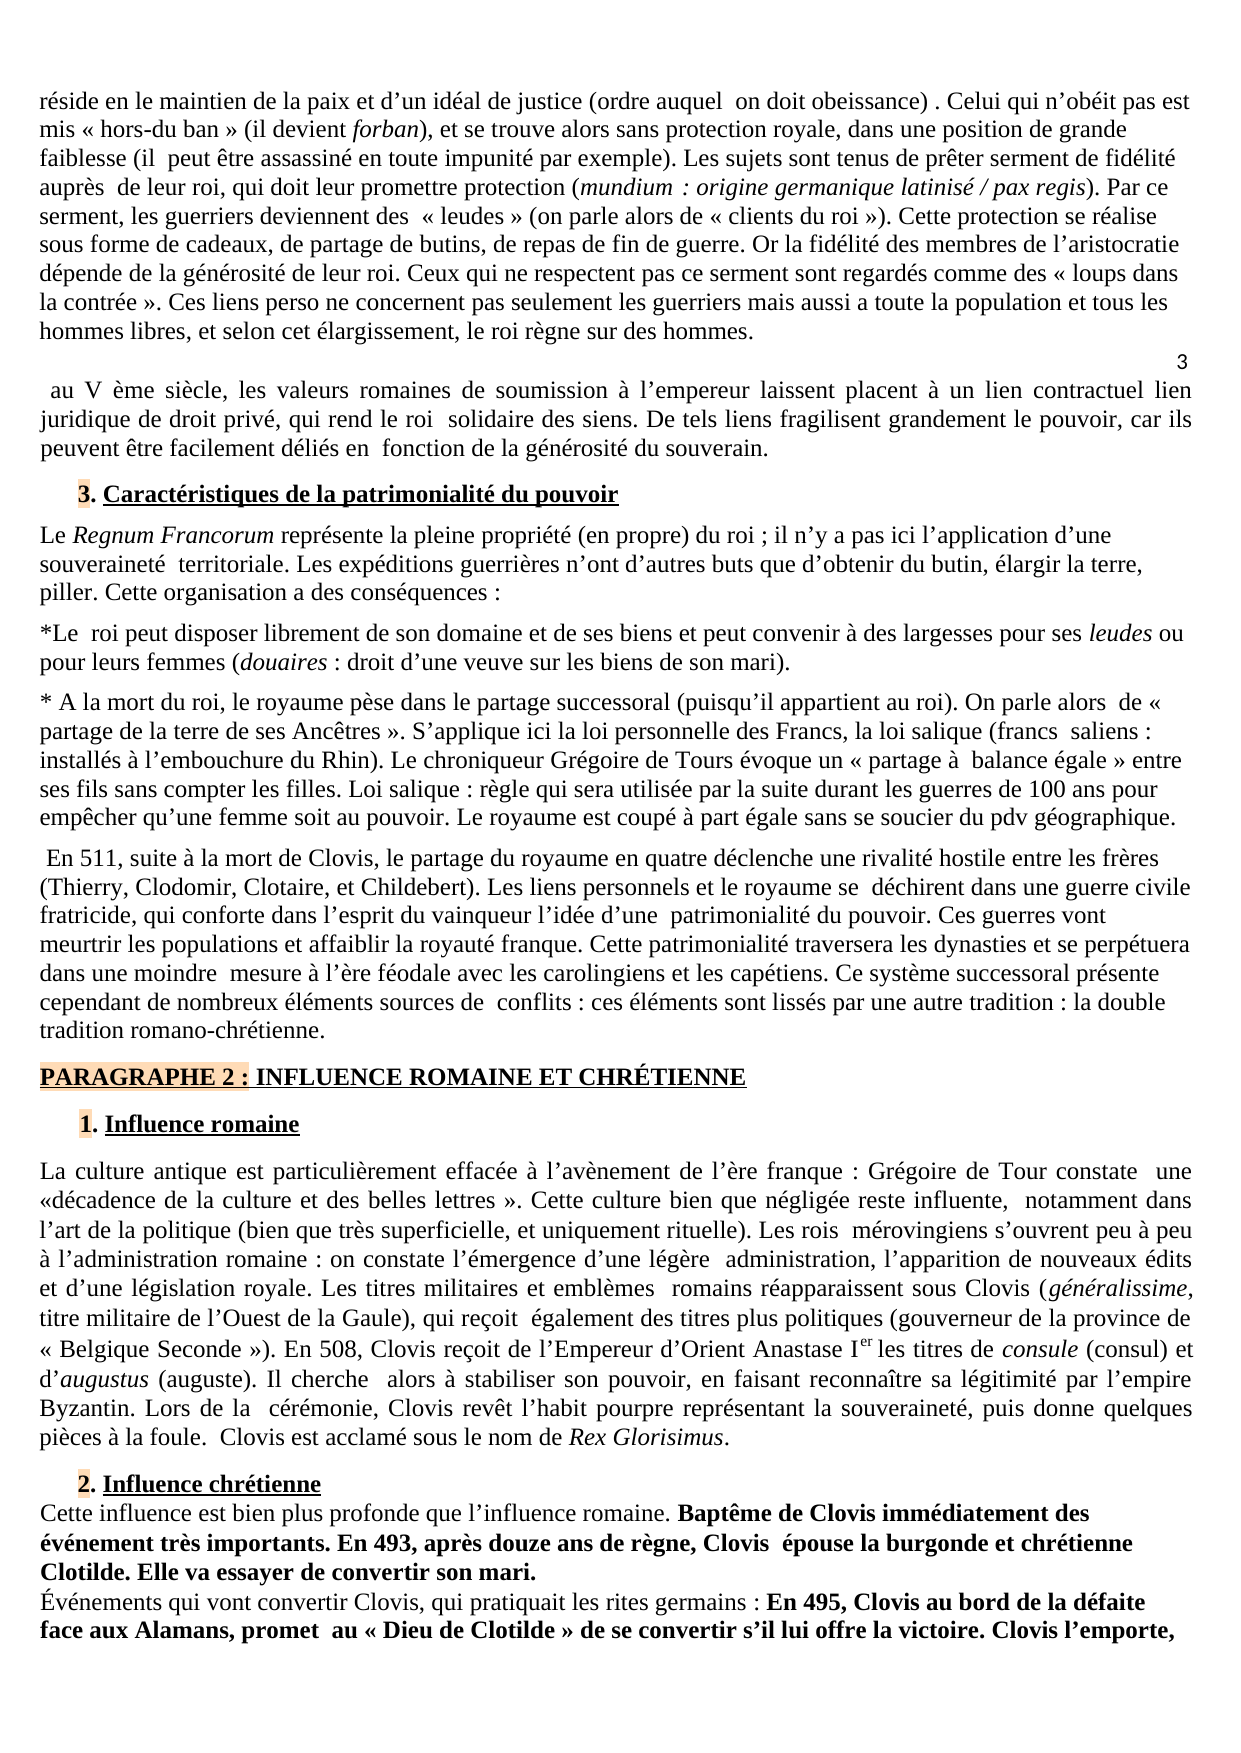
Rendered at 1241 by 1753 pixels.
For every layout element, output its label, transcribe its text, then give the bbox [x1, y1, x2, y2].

text Cette influence est bien plus profonde que l’influence romaine. Baptême de Clovis immédiatement des événement très importants. En 493, après douze ans de règne, Clovis épouse la burgonde et chrétienne Clotilde. Elle va essayer de convertir son mari. [40, 1498, 1193, 1586]
text 3. Caractéristiques de la patrimonialité du pouvoir [78, 479, 1193, 508]
text Le Regnum Francorum représente la pleine propriété (en propre) du roi ; il n’y a pas ici l’application d’une souveraineté territoriale. Les expéditions guerrières n’ont d’autres buts que d’obtenir du butin, élargir la terre, piller. Cette organisation a des conséquences : [39, 520, 1193, 606]
text 2. Influence chrétienne [77, 1469, 1193, 1498]
text 3 [36, 347, 1188, 375]
text Événements qui vont convertir Clovis, qui pratiquait les rites germains : En 495, Clovis au bord de la défaite face aux Alamans, promet au « Dieu de Clotilde » de se convertir s’il lui offre la victoire. Clovis l’emporte, [40, 1587, 1193, 1644]
text au V ème siècle, les valeurs romaines de soumission à l’empereur laissent placent à un lien contractuel lien juridique de droit privé, qui rend le roi solidaire des siens. De tels liens fragilisent grandement le pouvoir, car ils peuvent être facilement déliés en fonction de la générosité du souverain. [40, 375, 1193, 462]
text 1. Influence romaine [79, 1109, 1193, 1138]
text * A la mort du roi, le royaume pèse dans le partage successoral (puisqu’il appartient au roi). On parle alors de « partage de la terre de ses Ancêtres ». S’applique ici la loi personnelle des Francs, la loi salique (francs saliens : installés à l’embouchure du Rhin). Le chroniqueur Grégoire de Tours évoque un « partage à balance égale » entre ses fils sans compter les filles. Loi salique : règle qui sera utilisée par la suite durant les guerres de 100 ans pour empêcher qu’une femme soit au pouvoir. Le royaume est coupé à part égale sans se soucier du pdv géographique. [39, 687, 1193, 831]
text *Le roi peut disposer librement de son domaine et de ses biens et peut convenir à des largesses pour ses leudes ou pour leurs femmes (douaires : droit d’une veuve sur les biens de son mari). [39, 618, 1193, 676]
text En 511, suite à la mort de Clovis, le partage du royaume en quatre déclenche une rivalité hostile entre les frères (Thierry, Clodomir, Clotaire, et Childebert). Les liens personnels et le royaume se déchirent dans une guerre civile fratricide, qui conforte dans l’esprit du vainqueur l’idée d’une patrimonialité du pouvoir. Ces guerres vont meurtrir les populations et affaiblir la royauté franque. Cette patrimonialité traversera les dynasties et se perpétuera dans une moindre mesure à l’ère féodale avec les carolingiens et les capétiens. Ce système successoral présente cependant de nombreux éléments sources de conflits : ces éléments sont lissés par une autre tradition : la double tradition romano-chrétienne. [39, 843, 1193, 1044]
text La culture antique est particulièrement effacée à l’avènement de l’ère franque : Grégoire de Tour constate une «décadence de la culture et des belles lettres ». Cette culture bien que négligée reste influente, notamment dans l’art de la politique (bien que très superficielle, et uniquement rituelle). Les rois mérovingiens s’ouvrent peu à peu à l’administration romaine : on constate l’émergence d’une légère administration, l’apparition de nouveaux édits et d’une législation royale. Les titres militaires et emblèmes romains réapparaissent sous Clovis (généralissime, titre militaire de l’Ouest de la Gaule), qui reçoit également des titres plus politiques (gouverneur de la province de « Belgique Seconde »). En 508, Clovis reçoit de l’Empereur d’Orient Anastase Ier les titres de consule (consul) et d’augustus (auguste). Il cherche alors à stabiliser son pouvoir, en faisant reconnaître sa légitimité par l’empire Byzantin. Lors de la cérémonie, Clovis revêt l’habit pourpre représentant la souveraineté, puis donne quelques pièces à la foule. Clovis est acclamé sous le nom de Rex Glorisimus. [39, 1156, 1194, 1451]
text réside en le maintien de la paix et d’un idéal de justice (ordre auquel on doit obeissance) . Celui qui n’obéit pas est mis « hors-du ban » (il devient forban), et se trouve alors sans protection royale, dans une position de grande faiblesse (il peut être assassiné en toute impunité par exemple). Les sujets sont tenus de prêter serment de fidélité auprès de leur roi, qui doit leur promettre protection (mundium : origine germanique latinisé / pax regis). Par ce serment, les guerriers deviennent des « leudes » (on parle alors de « clients du roi »). Cette protection se réalise sous forme de cadeaux, de partage de butins, de repas de fin de guerre. Or la fidélité des membres de l’aristocratie dépende de la générosité de leur roi. Ceux qui ne respectent pas ce serment sont regardés comme des « loups dans la contrée ». Ces liens perso ne concernent pas seulement les guerriers mais aussi a toute la population et tous les hommes libres, et selon cet élargissement, le roi règne sur des hommes. [39, 86, 1193, 344]
text PARAGRAPHE 2 : INFLUENCE ROMAINE ET CHRÉTIENNE [39, 1062, 1193, 1091]
